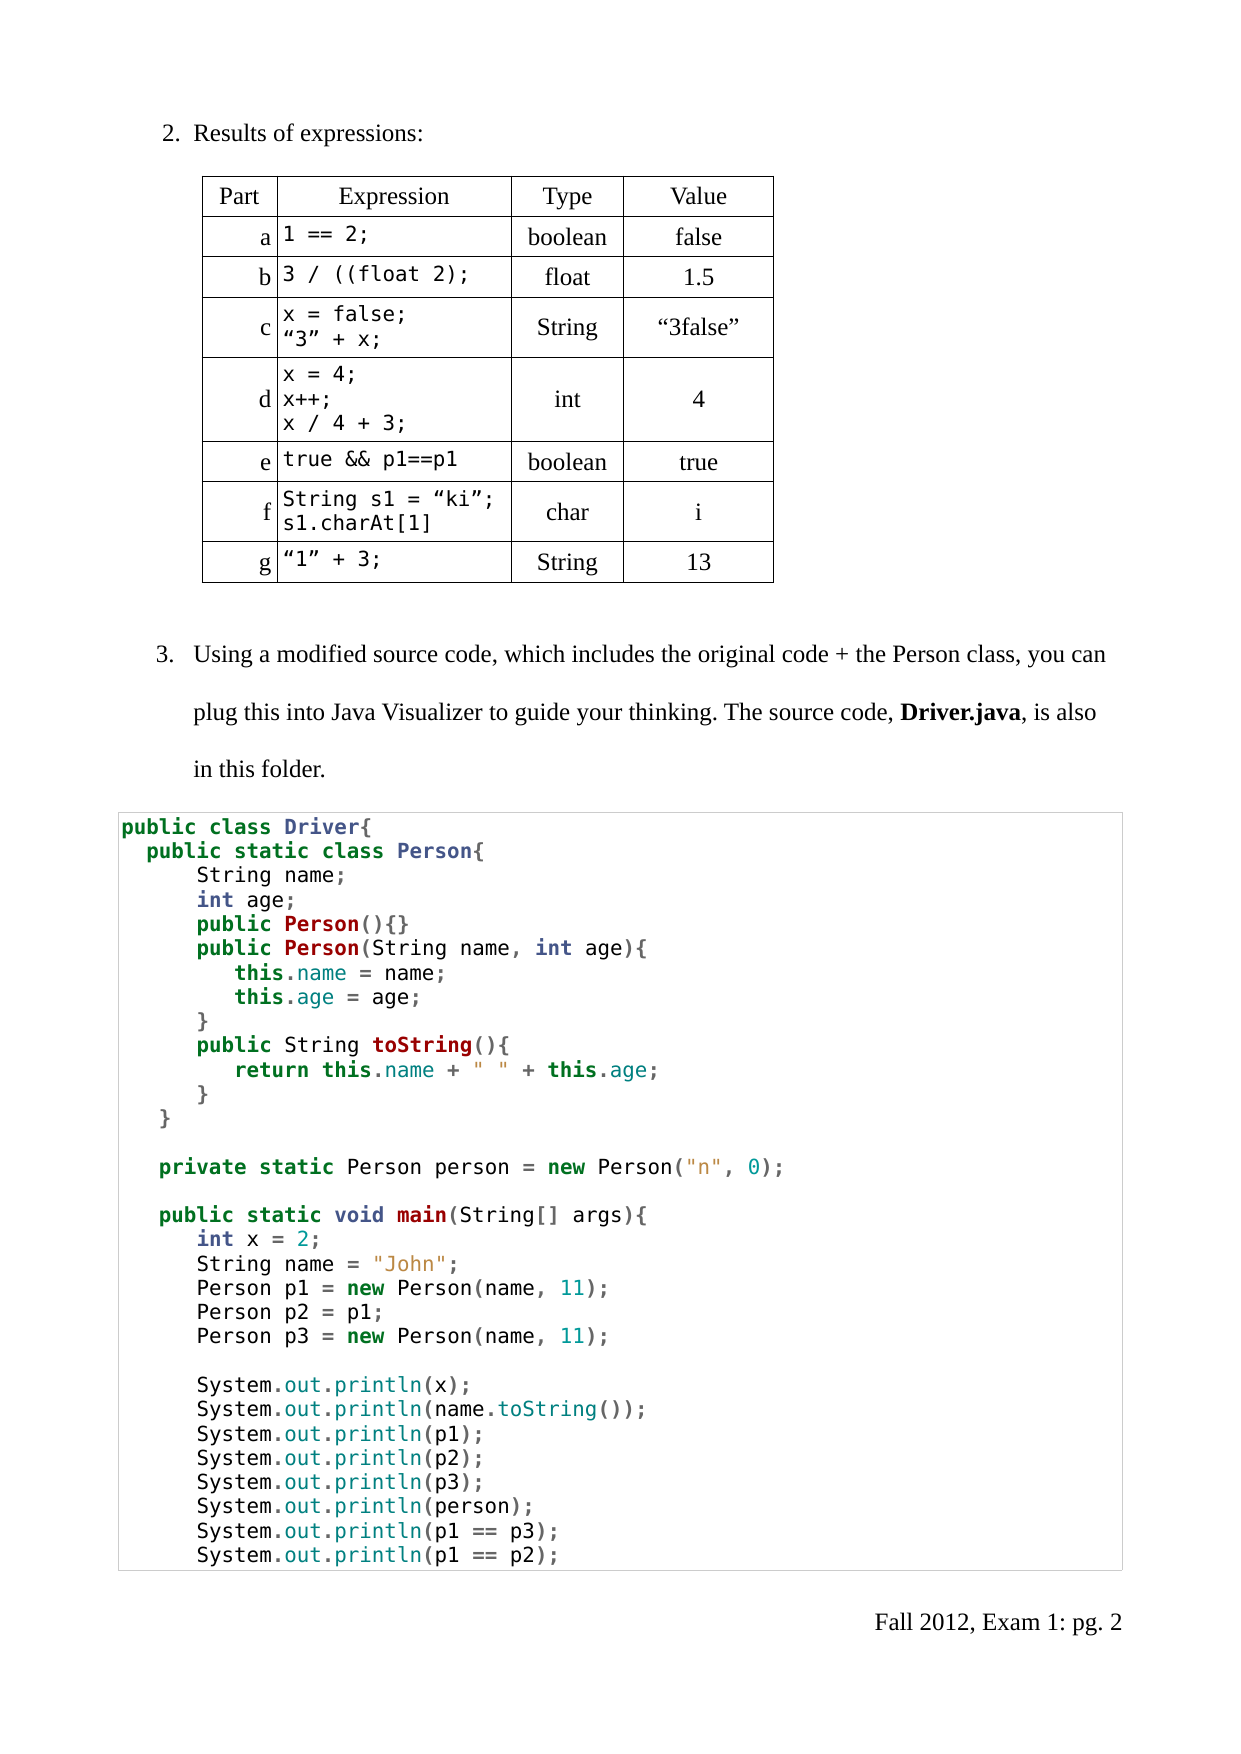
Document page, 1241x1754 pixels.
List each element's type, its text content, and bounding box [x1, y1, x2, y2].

table_header Expression [278, 177, 511, 216]
table_cell String s1 = “ki”; s1.charAt[1] [278, 482, 511, 541]
table_cell “1” + 3; [278, 542, 511, 582]
table_cell 13 [624, 542, 773, 582]
table_cell i [624, 482, 773, 541]
table_cell char [512, 482, 623, 541]
table_cell “3false” [624, 298, 773, 357]
table_cell a [203, 217, 277, 256]
text String name; [119, 860, 1122, 885]
text return this.name + " " + this.age; [119, 1054, 1122, 1079]
table_cell 3 / ((float 2); [278, 257, 511, 297]
text System.out.println(name.toString()); [119, 1394, 1122, 1419]
table_cell String [512, 542, 623, 582]
text private static Person person = new Person("n", 0); [119, 1152, 1122, 1176]
table_cell 1 == 2; [278, 217, 511, 256]
table_cell true && p1==p1 [278, 442, 511, 481]
list Results of expressions: [156, 118, 1122, 147]
text Person p3 = new Person(name, 11); [119, 1322, 1122, 1346]
text Person p1 = new Person(name, 11); [119, 1273, 1122, 1297]
text System.out.println(person); [119, 1491, 1122, 1516]
text String name = "John"; [119, 1249, 1122, 1273]
text public Person(){} [119, 909, 1122, 933]
text public String toString(){ [119, 1030, 1122, 1054]
text System.out.println(x); [119, 1370, 1122, 1394]
text public static class Person{ [119, 836, 1122, 860]
text } [119, 1103, 1122, 1127]
table_cell float [512, 257, 623, 297]
table_cell f [203, 482, 277, 541]
text System.out.println(p1 == p3); [119, 1516, 1122, 1540]
table_cell x = false; “3” + x; [278, 298, 511, 357]
text this.name = name; [119, 957, 1122, 982]
table_cell b [203, 257, 277, 297]
table_cell e [203, 442, 277, 481]
text public static void main(String[] args){ [119, 1200, 1122, 1224]
table_cell boolean [512, 217, 623, 256]
table_header Value [624, 177, 773, 216]
text int age; [119, 885, 1122, 909]
text this.age = age; [119, 982, 1122, 1006]
table_cell String [512, 298, 623, 357]
table_cell true [624, 442, 773, 481]
text public Person(String name, int age){ [119, 933, 1122, 957]
table_cell x = 4; x++; x / 4 + 3; [278, 358, 511, 441]
table_header Type [512, 177, 623, 216]
table_cell 1.5 [624, 257, 773, 297]
text System.out.println(p2); [119, 1443, 1122, 1467]
table_cell 4 [624, 358, 773, 441]
text int x = 2; [119, 1224, 1122, 1249]
table_cell int [512, 358, 623, 441]
text System.out.println(p1); [119, 1419, 1122, 1443]
text System.out.println(p3); [119, 1467, 1122, 1491]
text Person p2 = p1; [119, 1297, 1122, 1322]
list Using a modified source code, which includes the original code + the Person class, you can plug this into Java Visualizer to guide your thinking. The source code, Driver.java, is also in this folder. [156, 639, 1122, 783]
table_cell boolean [512, 442, 623, 481]
table_cell c [203, 298, 277, 357]
table_cell false [624, 217, 773, 256]
table_header Part [203, 177, 277, 216]
text System.out.println(p1 == p2); [119, 1540, 1122, 1570]
text } [119, 1006, 1122, 1030]
table_cell g [203, 542, 277, 582]
text public class Driver{ [119, 813, 1122, 836]
table_cell d [203, 358, 277, 441]
text } [119, 1079, 1122, 1103]
